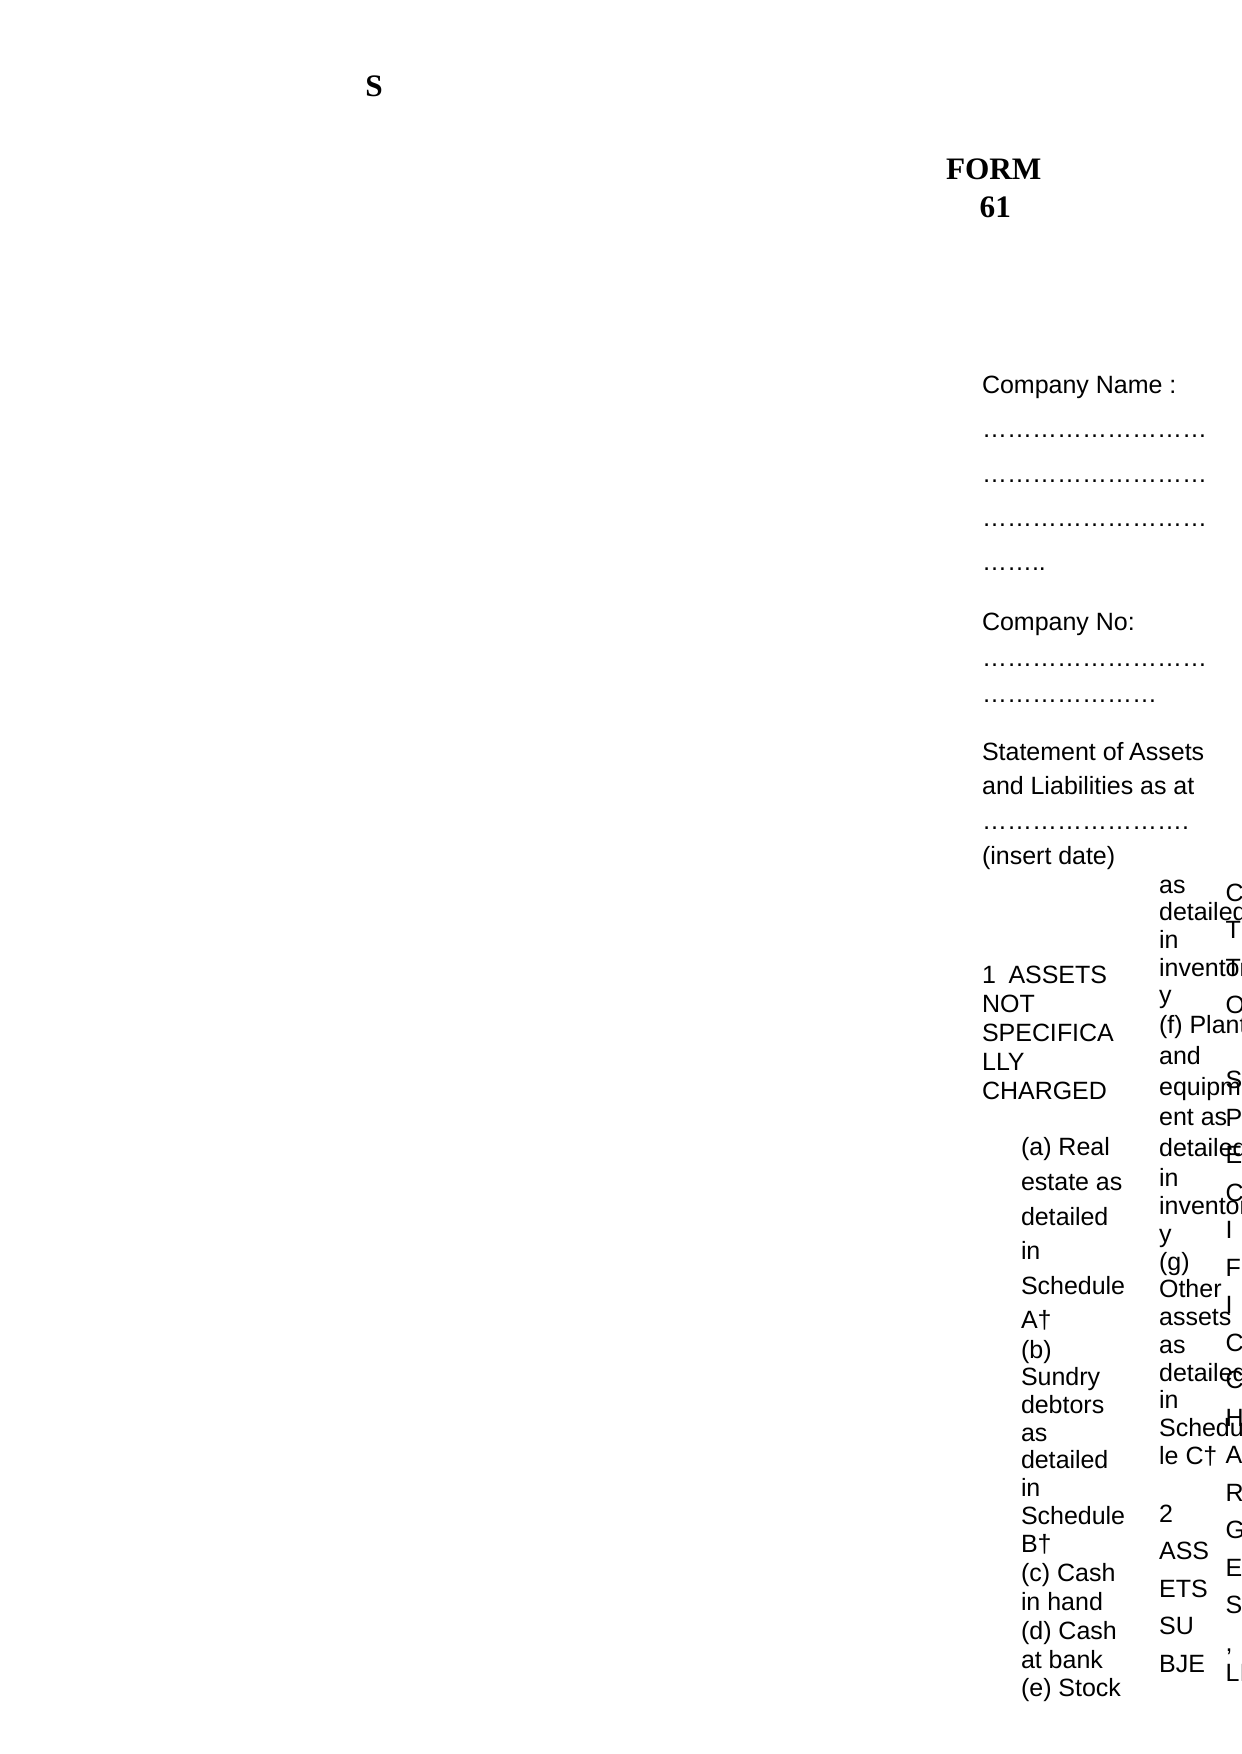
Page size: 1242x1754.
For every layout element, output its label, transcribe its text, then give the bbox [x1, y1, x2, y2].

text 61 [901, 190, 1228, 225]
text (b) Sundry debtors as detailed in Schedule B† [1021, 1336, 1126, 1558]
text S [365, 69, 901, 103]
text (c) Cash in hand [1021, 1558, 1126, 1616]
text Statement of Assets and Liabilities as at …………………….(insert date) [982, 732, 1228, 871]
text Company No: ………………………………………… [982, 602, 1228, 710]
text (e) Stock as detailed in inventory [1021, 1674, 1126, 1702]
text Company Name : …………………………………………………………………………….. [982, 358, 1228, 580]
text (a) Real estate as detailed in Schedule A† [1021, 1128, 1126, 1336]
text (d) Cash at bank [1021, 1616, 1126, 1674]
text FORM [946, 136, 1228, 190]
text 2 ASSETS SUBJECT TO SPECIFIC CHARGES, [1225, 871, 1242, 1146]
text 1 ASSETS NOT SPECIFICALLY CHARGED [982, 960, 1126, 1106]
text 2 ASSETS SUBJECT TO SPECIFIC CHARGES, [1225, 1155, 1242, 1371]
text 2 ASSETS SUBJECT TO SPECIFIC CHARGES, [1225, 1381, 1242, 1658]
